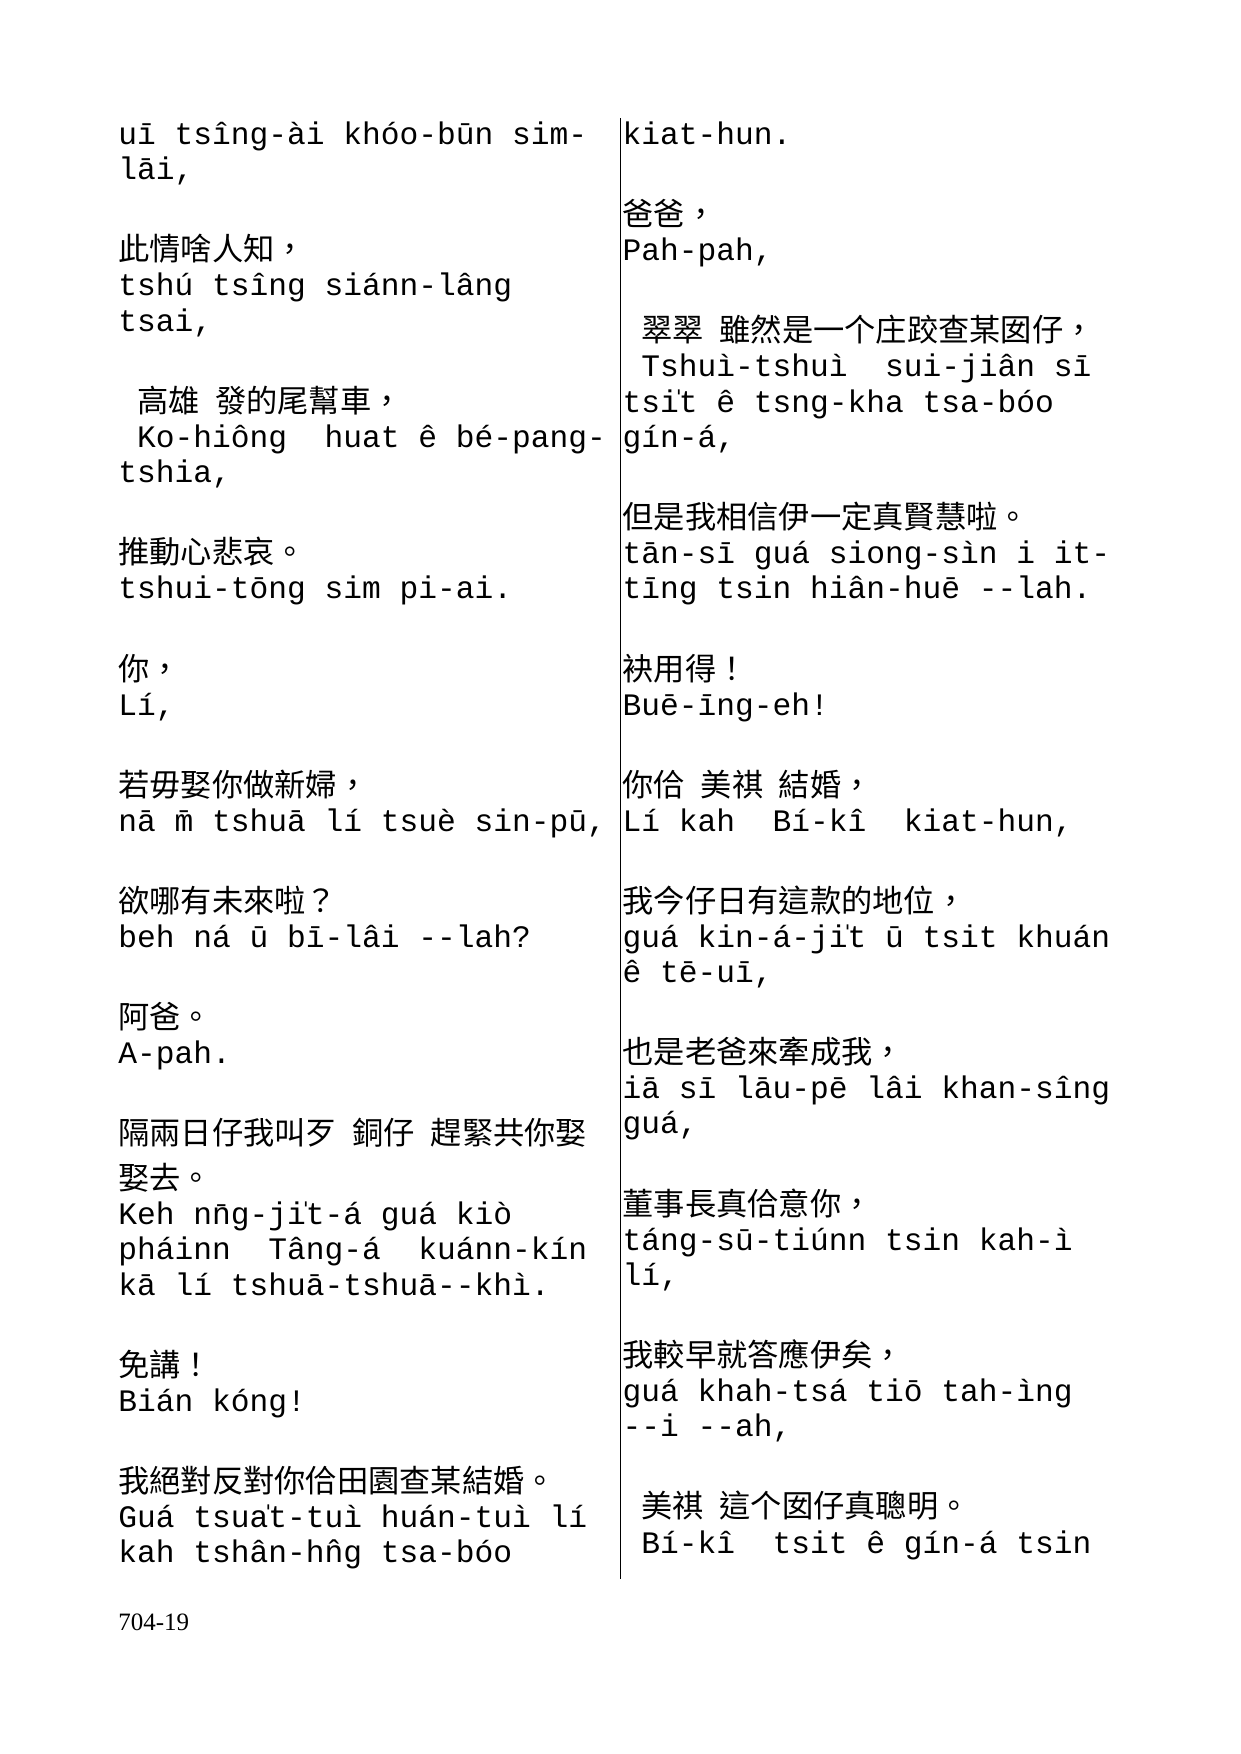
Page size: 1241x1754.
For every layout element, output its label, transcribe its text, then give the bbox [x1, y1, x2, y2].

text 欲哪有未來啦？ [118, 876, 618, 921]
text táng-sū-tiúnn tsin kah-ì lí, [622, 1224, 1122, 1295]
text 袂用得！ [622, 644, 1122, 689]
text uī tsîng-ài khóo-būn sim-lāi, [118, 118, 618, 189]
text Tshuì-tshuì sui-jiân sī tsi̍t ê tsng-kha tsa-bóo gín-á, [622, 351, 1122, 457]
text 我較早就答應伊矣， [622, 1330, 1122, 1375]
text 美祺 這个囡仔真聰明。 [622, 1482, 1122, 1527]
text 推動心悲哀。 [118, 528, 618, 573]
text 阿爸。 [118, 992, 618, 1037]
text 此情啥人知， [118, 224, 618, 269]
text 翠翠 雖然是一个庄跤查某囡仔， [622, 305, 1122, 351]
text tān-sī guá siong-sìn i it-tīng tsin hiân-huē --lah. [622, 537, 1122, 608]
text 但是我相信伊一定真賢慧啦。 [622, 492, 1122, 537]
text 若毋娶你做新婦， [118, 760, 618, 805]
text Guá tsua̍t-tuì huán-tuì lí kah tshân-hn̂g tsa-bóo [118, 1501, 618, 1572]
text 我今仔日有這款的地位， [622, 876, 1122, 921]
text nā m̄ tshuā lí tsuè sin-pū, [118, 805, 618, 840]
text Bián kóng! [118, 1385, 618, 1421]
text 隔兩日仔我叫歹 銅仔 趕緊共你娶娶去。 [118, 1108, 618, 1198]
text tshú tsîng siánn-lâng tsai, [118, 269, 618, 340]
text 我絕對反對你佮田園查某結婚。 [118, 1456, 618, 1501]
text tshui-tōng sim pi-ai. [118, 573, 618, 608]
text guá kin-á-ji̍t ū tsit khuán ê tē-uī, [622, 921, 1122, 992]
text A-pah. [118, 1037, 618, 1072]
text Bí-kî tsit ê gín-á tsin [622, 1527, 1122, 1563]
text Ko-hiông huat ê bé-pang-tshia, [118, 421, 618, 492]
text iā sī lāu-pē lâi khan-sîng guá, [622, 1072, 1122, 1143]
text Buē-īng-eh! [622, 689, 1122, 724]
text 董事長真佮意你， [622, 1179, 1122, 1224]
text Lí kah Bí-kî kiat-hun, [622, 805, 1122, 840]
text beh ná ū bī-lâi --lah? [118, 921, 618, 956]
text Lí, [118, 689, 618, 724]
text 你， [118, 644, 618, 689]
text Pah-pah, [622, 234, 1122, 269]
text guá khah-tsá tiō tah-ìng --i --ah, [622, 1375, 1122, 1446]
text 高雄 發的尾幫車， [118, 376, 618, 421]
text 爸爸， [622, 189, 1122, 234]
text kiat-hun. [622, 118, 1122, 153]
text 也是老爸來牽成我， [622, 1027, 1122, 1072]
text 你佮 美祺 結婚， [622, 760, 1122, 805]
text 免講！ [118, 1340, 618, 1385]
text Keh nn̄g-ji̍t-á guá kiò pháinn Tâng-á kuánn-kín kā lí tshuā-tshuā--khì. [118, 1198, 618, 1304]
